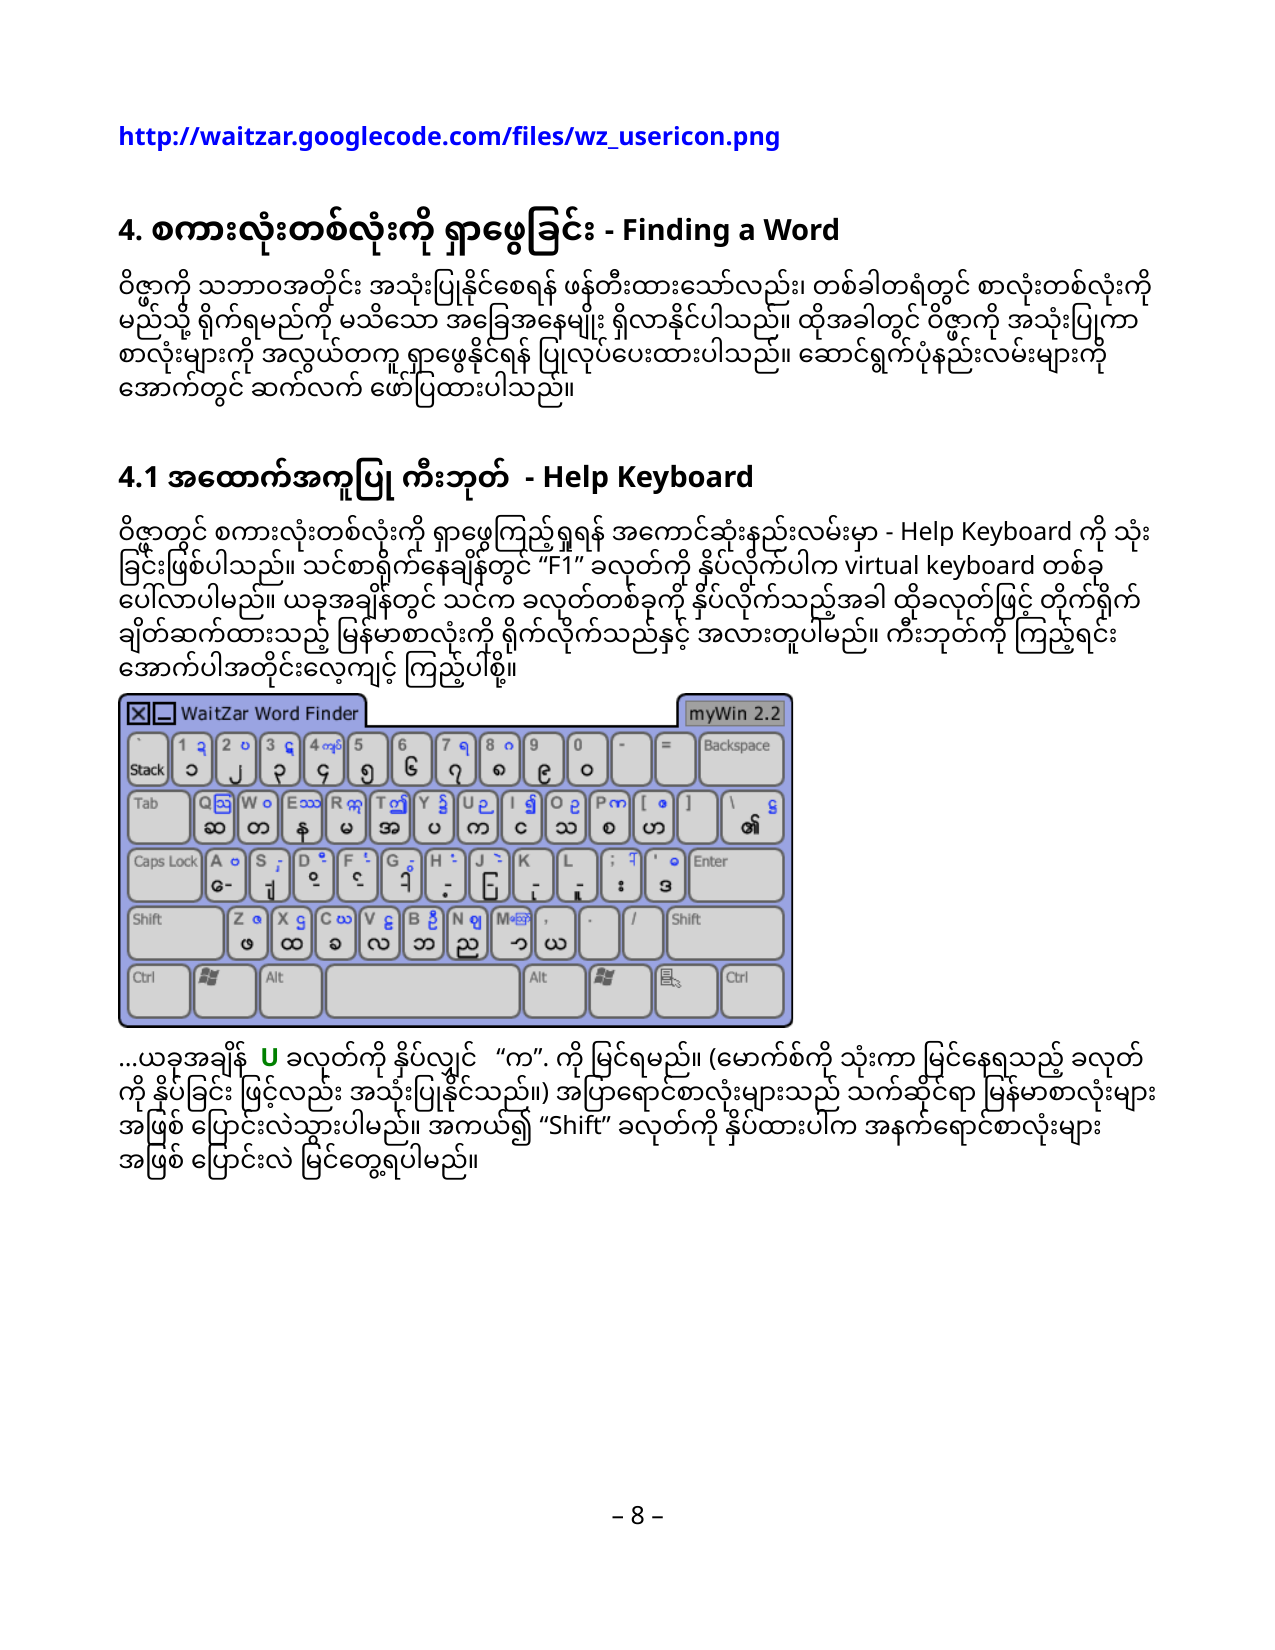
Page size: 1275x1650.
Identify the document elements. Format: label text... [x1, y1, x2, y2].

subtitle 4.1 အထောက်အကူပြု ကီးဘုတ် - Help Keyboard [118, 456, 1157, 496]
text http://waitzar.googlecode.com/files/wz_usericon.png [118, 118, 1157, 152]
subtitle 4. စကားလုံးတစ်လုံးကို ရှာဖွေခြင်း - Finding a Word [118, 204, 1157, 250]
text ဝိဇ္ဖာတွင် စကားလုံးတစ်လုံးကို ရှာဖွေကြည့်ရှုရန် အကောင်ဆုံးနည်းလမ်းမှာ - Help Keyboard ကို သုံးခြင်းဖြစ်ပါသည်။ သင်စာရိုက်နေချိန်တွင် “F1” ခလုတ်ကို နှိပ်လိုက်ပါက virtual keyboard တစ်ခုပေါ်လာပါမည်။ ယခုအချိန်တွင် သင်က ခလုတ်တစ်ခုကို နှိပ်လိုက်သည့်အခါ ထိုခလုတ်ဖြင့် တိုက်ရိုက်ချိတ်ဆက်ထားသည့် မြန်မာစာလုံးကို ရိုက်လိုက်သည်နှင့် အလားတူပါမည်။ ကီးဘုတ်ကို ကြည့်ရင်း အောက်ပါအတိုင်းလေ့ကျင့် ကြည့်ပါစို့။ [118, 514, 1157, 684]
text …ယခုအချိန် U ခလုတ်ကို နှိပ်လျှင် “က”. ကို မြင်ရမည်။ (မောက်စ်ကို သုံးကာ မြင်နေရသည့် ခလုတ်ကို နှိပ်ခြင်း ဖြင့်လည်း အသုံးပြုနိုင်သည်။) အပြာရောင်စာလုံးများသည် သက်ဆိုင်ရာ မြန်မာစာလုံးများ အဖြစ် ပြောင်းလဲသွားပါမည်။ အကယ်၍ “Shift” ခလုတ်ကို နှိပ်ထားပါက အနက်ရောင်စာလုံးများ အဖြစ် ပြောင်းလဲ မြင်တွေ့ရပါမည်။ [118, 693, 1157, 1176]
text ဝိဇ္ဖာကို သဘာဝအတိုင်း အသုံးပြုနိုင်စေရန် ဖန်တီးထားသော်လည်း၊ တစ်ခါတရံတွင် စာလုံးတစ်လုံးကို မည်သို့ ရိုက်ရမည်ကို မသိသော အခြေအနေမျိုး ရှိလာနိုင်ပါသည်။ ထိုအခါတွင် ဝိဇ္ဖာကို အသုံးပြုကာ စာလုံးများကို အလွယ်တကူ ရှာဖွေနိုင်ရန် ပြုလုပ်ပေးထားပါသည်။ ဆောင်ရွက်ပုံနည်းလမ်းများကို အောက်တွင် ဆက်လက် ဖော်ပြထားပါသည်။ [118, 268, 1157, 404]
picture [118, 693, 794, 1028]
